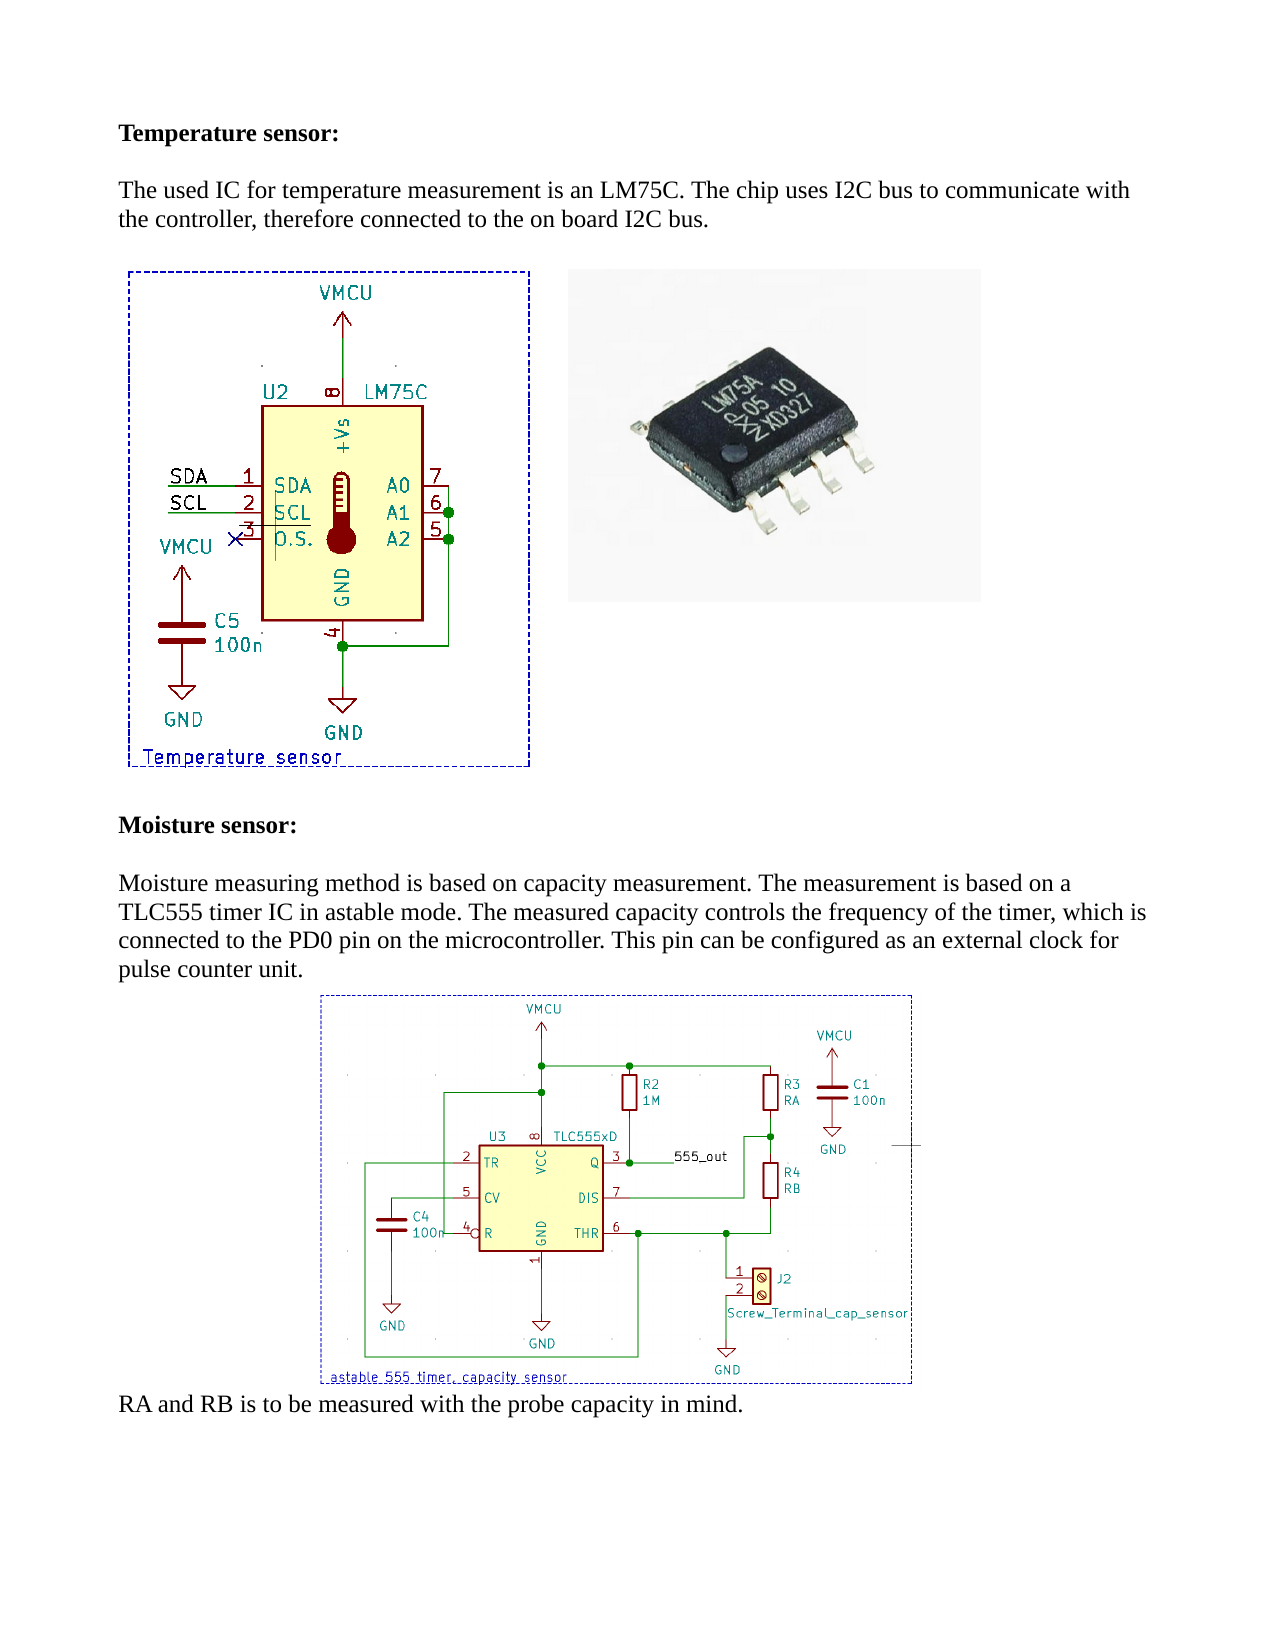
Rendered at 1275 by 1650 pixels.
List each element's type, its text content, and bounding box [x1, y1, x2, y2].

text RA and RB is to be measured with the probe capacity in mind. [118, 1389, 1157, 1418]
text Moisture measuring method is based on capacity measurement. The measurement is based on a TLC555 timer IC in astable mode. The measured capacity controls the frequency of the timer, which is connected to the PD0 pin on the microcontroller. This pin can be configured as an external clock for pulse counter unit. [118, 868, 1157, 983]
picture [314, 988, 921, 1390]
picture [118, 261, 539, 782]
text The used IC for temperature measurement is an LM75C. The chip uses I2C bus to communicate with the controller, therefore connected to the on board I2C bus. [118, 176, 1157, 233]
picture [568, 269, 981, 602]
text Moisture sensor: [118, 810, 1157, 839]
text Temperature sensor: [118, 118, 1157, 147]
